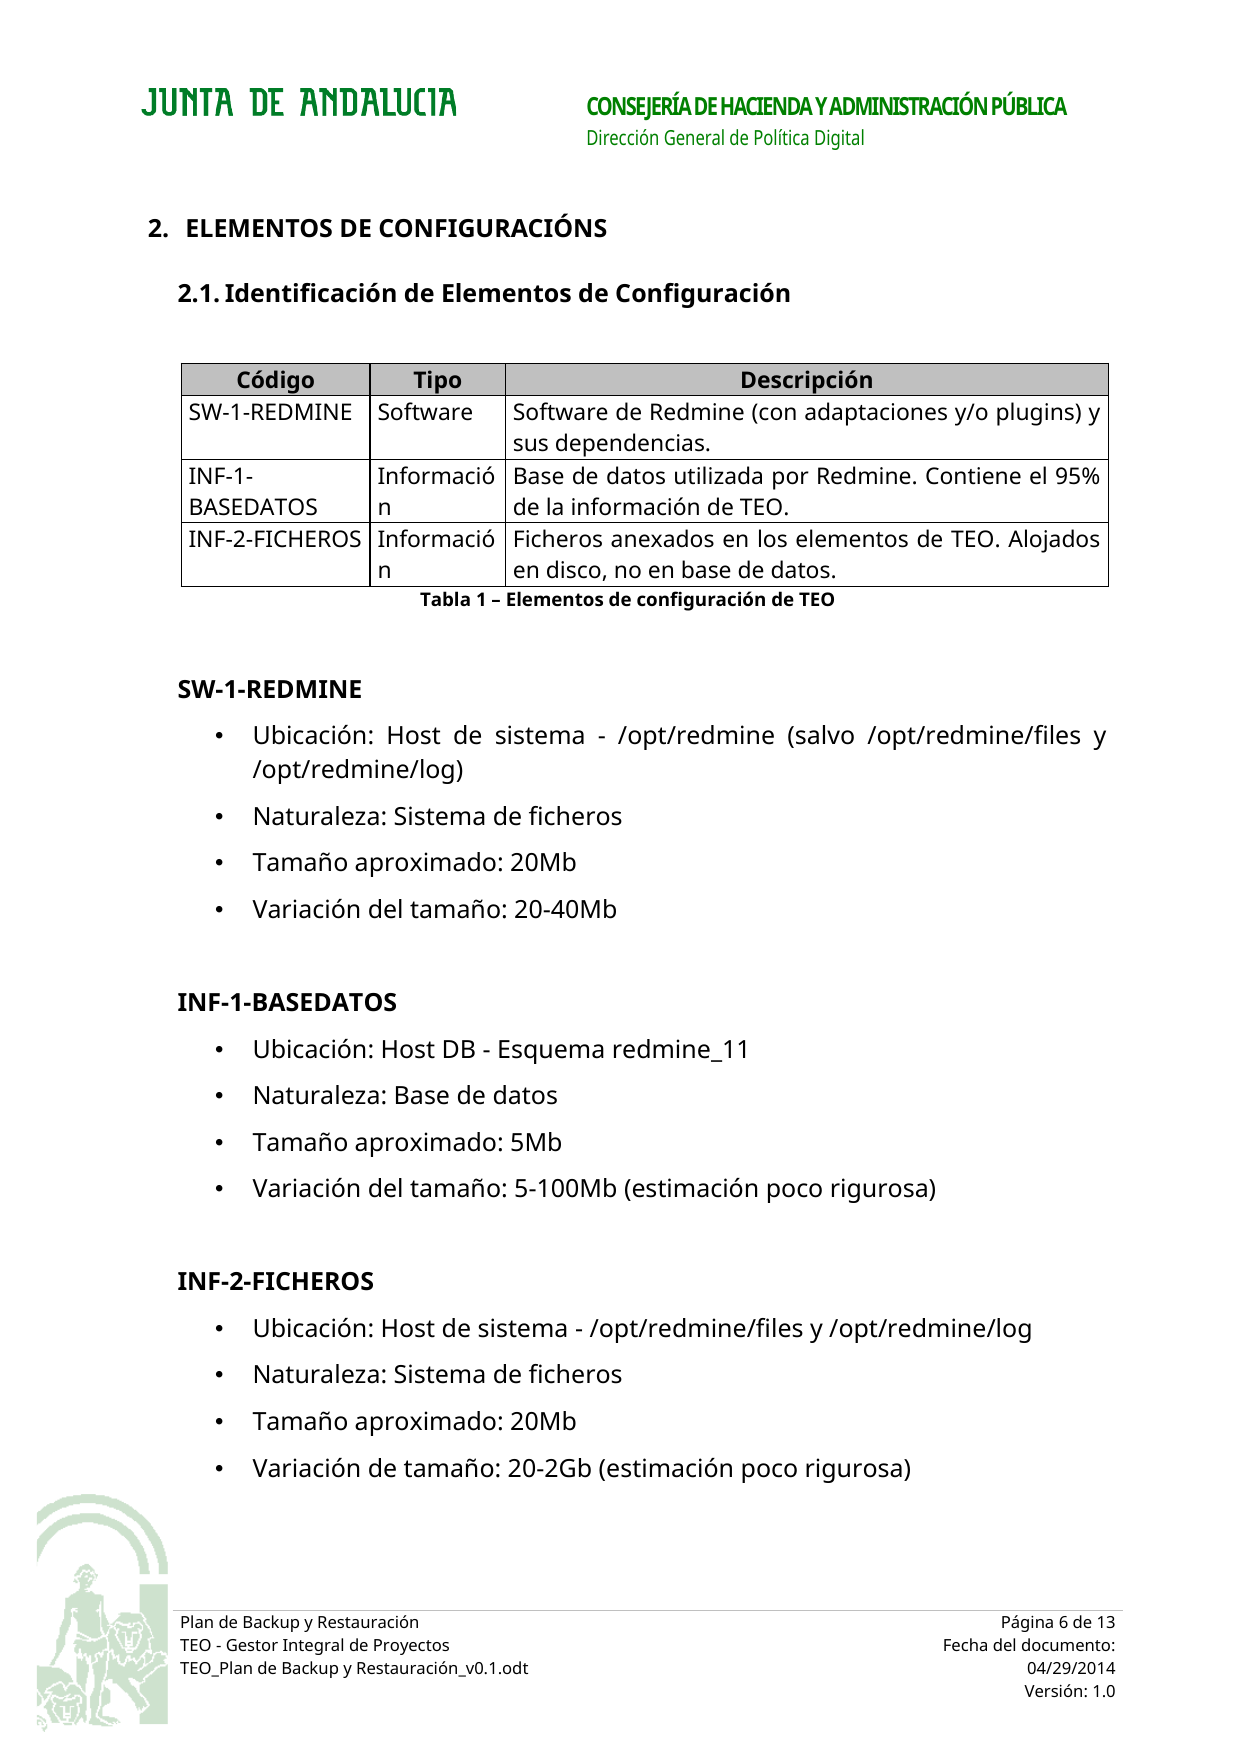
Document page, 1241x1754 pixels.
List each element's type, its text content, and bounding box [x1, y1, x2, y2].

table_cell Software de Redmine (con adaptaciones y/o plugins) y sus dependencias. [506, 396, 1108, 458]
table_header Descripción [506, 364, 1108, 395]
subtitle Elementos de Configuracións [148, 211, 1107, 244]
list Naturaleza: Sistema de ficheros [215, 1357, 1107, 1391]
list Tamaño aproximado: 20Mb [215, 845, 1107, 879]
list Ubicación: Host de sistema - /opt/redmine (salvo /opt/redmine/files y /opt/redmine/log) [215, 718, 1107, 786]
text INF-1-BASEDATOS [177, 985, 1107, 1019]
table_header Tipo [371, 364, 505, 395]
table_cell SW-1-REDMINE [182, 396, 369, 458]
table_cell INF-1-BASEDATOS [182, 460, 369, 522]
text INF-2-FICHEROS [177, 1264, 1107, 1298]
list Ubicación: Host de sistema - /opt/redmine/files y /opt/redmine/log [215, 1311, 1107, 1345]
table_cell Base de datos utilizada por Redmine. Contiene el 95% de la información de TEO. [506, 460, 1108, 522]
table_cell Información [371, 523, 505, 586]
table_header Código [182, 364, 369, 395]
table_cell Ficheros anexados en los elementos de TEO. Alojados en disco, no en base de datos. [506, 523, 1108, 586]
text Tabla 1 – Elementos de configuración de TEO [148, 587, 1107, 612]
picture [141, 88, 457, 116]
list Naturaleza: Sistema de ficheros [215, 798, 1107, 832]
table_cell INF-2-FICHEROS [182, 523, 369, 586]
list Variación del tamaño: 20-40Mb [215, 892, 1107, 926]
list Naturaleza: Base de datos [215, 1078, 1107, 1112]
list Variación de tamaño: 20-2Gb (estimación poco rigurosa) [215, 1450, 1107, 1484]
table_cell Información [371, 460, 505, 522]
text SW-1-REDMINE [177, 671, 1107, 705]
list Tamaño aproximado: 20Mb [215, 1404, 1107, 1438]
list Ubicación: Host DB - Esquema redmine_11 [215, 1031, 1107, 1065]
list Tamaño aproximado: 5Mb [215, 1124, 1107, 1158]
table_cell Software [371, 396, 505, 458]
list Variación del tamaño: 5-100Mb (estimación poco rigurosa) [215, 1171, 1107, 1205]
subtitle Identificación de Elementos de Configuración [177, 276, 1107, 310]
